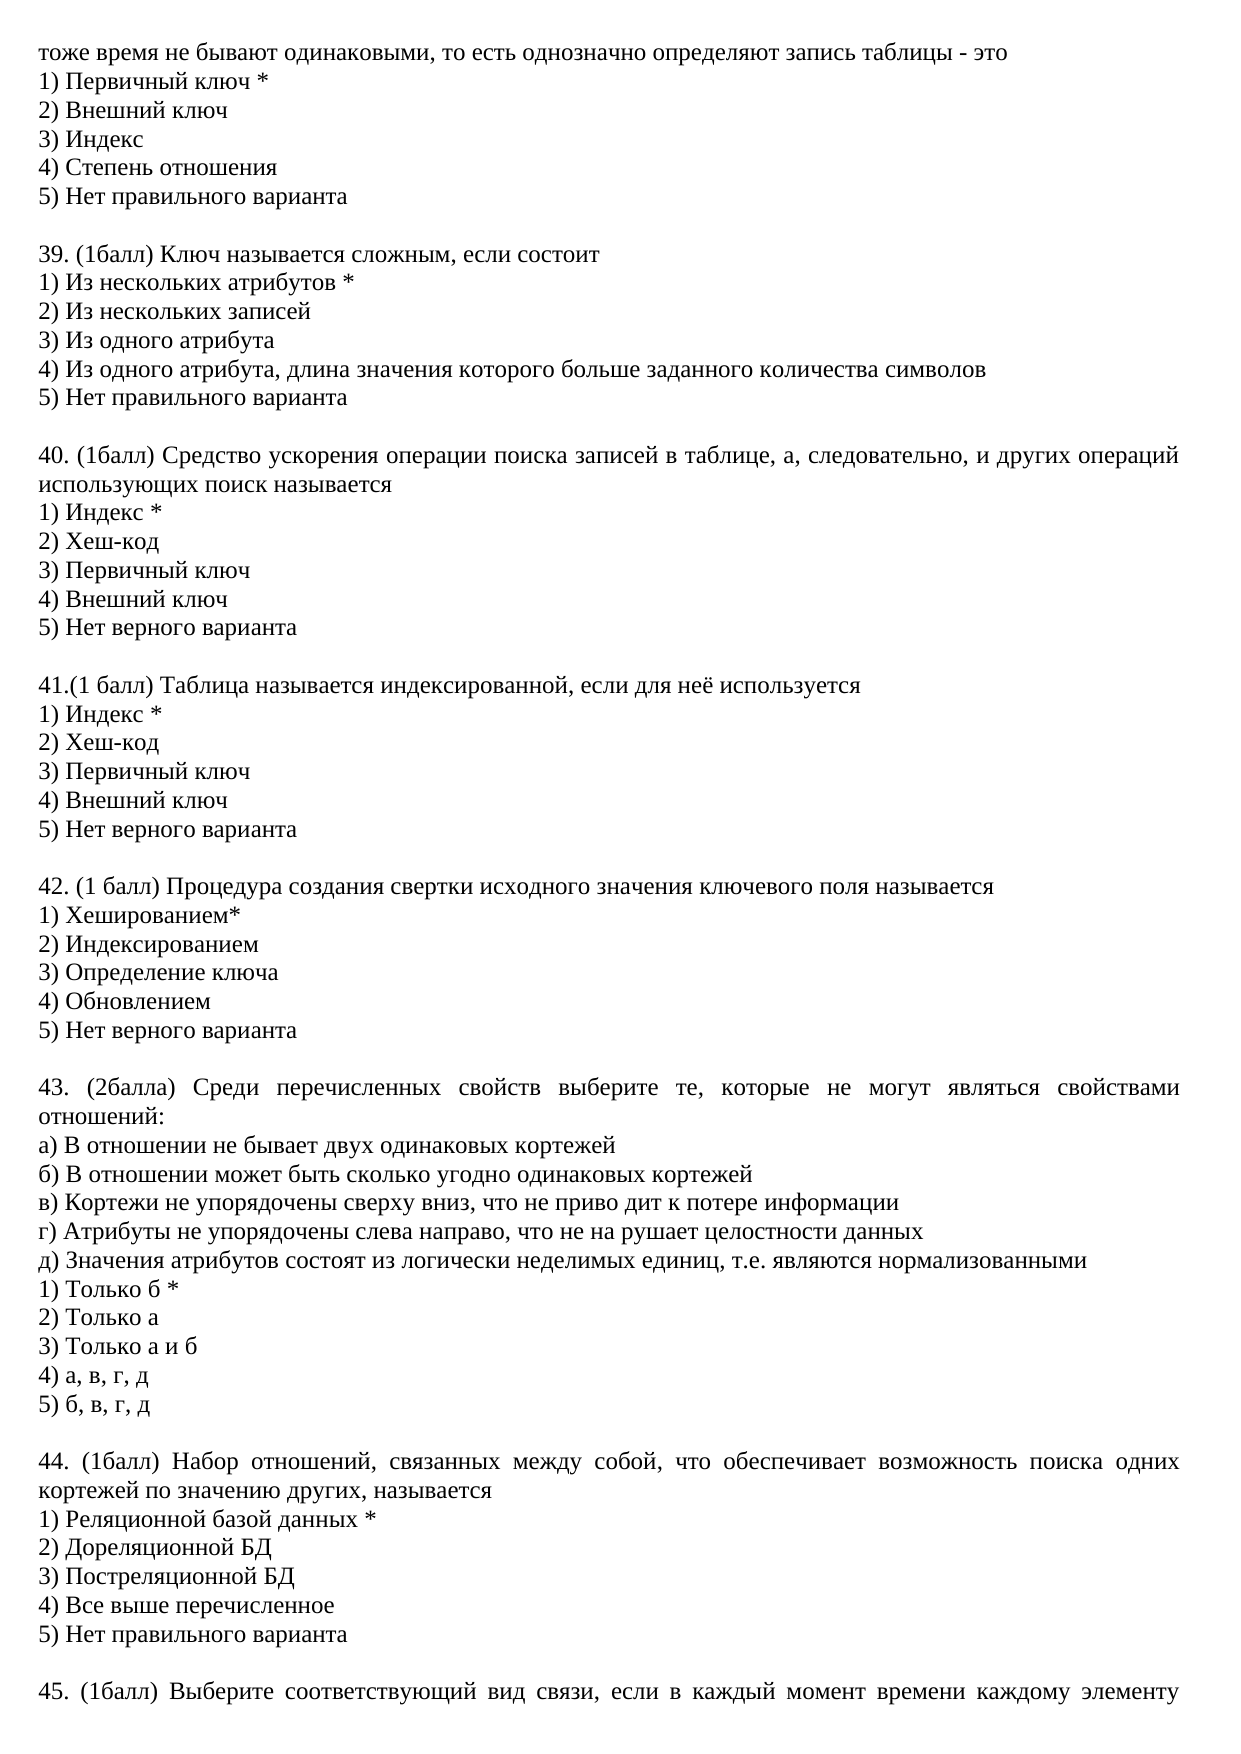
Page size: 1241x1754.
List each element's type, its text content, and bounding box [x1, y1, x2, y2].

text 1) Из нескольких атрибутов * [38, 267, 1181, 296]
text 4) Все выше перечисленное [38, 1590, 1181, 1619]
text 41.(1 балл) Таблица называется индексированной, если для неё используется [38, 670, 1181, 699]
text 1) Хешированием* [38, 900, 1181, 929]
text 3) Определение ключа [38, 957, 1181, 986]
text 3) Первичный ключ [38, 756, 1181, 785]
text 39. (1балл) Ключ называется сложным, если состоит [38, 239, 1181, 267]
text 2) Внешний ключ [38, 95, 1181, 124]
text 5) Нет верного варианта [38, 814, 1181, 842]
text 3) Только а и б [38, 1331, 1181, 1360]
text 3) Постреляционной БД [38, 1561, 1181, 1590]
text 40. (1балл) Средство ускорения операции поиска записей в таблице, а, следовательно, и других операций использующих поиск называется [38, 440, 1181, 497]
text 5) б, в, г, д [38, 1389, 1181, 1417]
text 1) Реляционной базой данных * [38, 1504, 1181, 1532]
text 4) Обновлением [38, 986, 1181, 1015]
text 5) Нет правильного варианта [38, 1619, 1181, 1647]
text б) В отношении может быть сколько угодно одинаковых кортежей [38, 1159, 1181, 1187]
text г) Атрибуты не упорядочены слева направо, что не на рушает целостности данных [38, 1216, 1181, 1245]
text 3) Первичный ключ [38, 555, 1181, 584]
text 4) Из одного атрибута, длина значения которого больше заданного количества символов [38, 354, 1181, 382]
text 5) Нет правильного варианта [38, 181, 1181, 210]
text 1) Индекс * [38, 497, 1181, 526]
text 1) Индекс * [38, 699, 1181, 727]
text 42. (1 балл) Процедура создания свертки исходного значения ключевого поля называется [38, 871, 1181, 900]
text 3) Индекс [38, 124, 1181, 152]
text 44. (1балл) Набор отношений, связанных между собой, что обеспечивает возможность поиска одних кортежей по значению других, называется [38, 1446, 1181, 1504]
text д) Значения атрибутов состоят из логически неделимых единиц, т.е. являются нормализованными [38, 1245, 1181, 1274]
text 4) Степень отношения [38, 152, 1181, 181]
text 2) Из нескольких записей [38, 296, 1181, 325]
text 2) Дореляционной БД [38, 1532, 1181, 1561]
text 5) Нет верного варианта [38, 612, 1181, 641]
text 5) Нет правильного варианта [38, 382, 1181, 411]
text 45. (1балл) Выберите соответствующий вид связи, если в каждый момент времени каждому элементу [38, 1676, 1181, 1705]
text а) В отношении не бывает двух одинаковых кортежей [38, 1130, 1181, 1159]
text 2) Только а [38, 1302, 1181, 1331]
text 3) Из одного атрибута [38, 325, 1181, 354]
text тоже время не бывают одинаковыми, то есть однозначно определяют запись таблицы - это [38, 37, 1181, 66]
text 4) Внешний ключ [38, 584, 1181, 612]
text в) Кортежи не упорядочены сверху вниз, что не приво дит к потере информации [38, 1187, 1181, 1216]
text 2) Хеш-код [38, 727, 1181, 756]
text 1) Первичный ключ * [38, 66, 1181, 95]
text 1) Только б * [38, 1274, 1181, 1302]
text 4) Внешний ключ [38, 785, 1181, 814]
text 43. (2балла) Среди перечисленных свойств выберите те, которые не могут являться свойствами отношений: [38, 1072, 1181, 1130]
text 4) а, в, г, д [38, 1360, 1181, 1389]
text 5) Нет верного варианта [38, 1015, 1181, 1044]
text 2) Индексированием [38, 929, 1181, 957]
text 2) Хеш-код [38, 526, 1181, 555]
